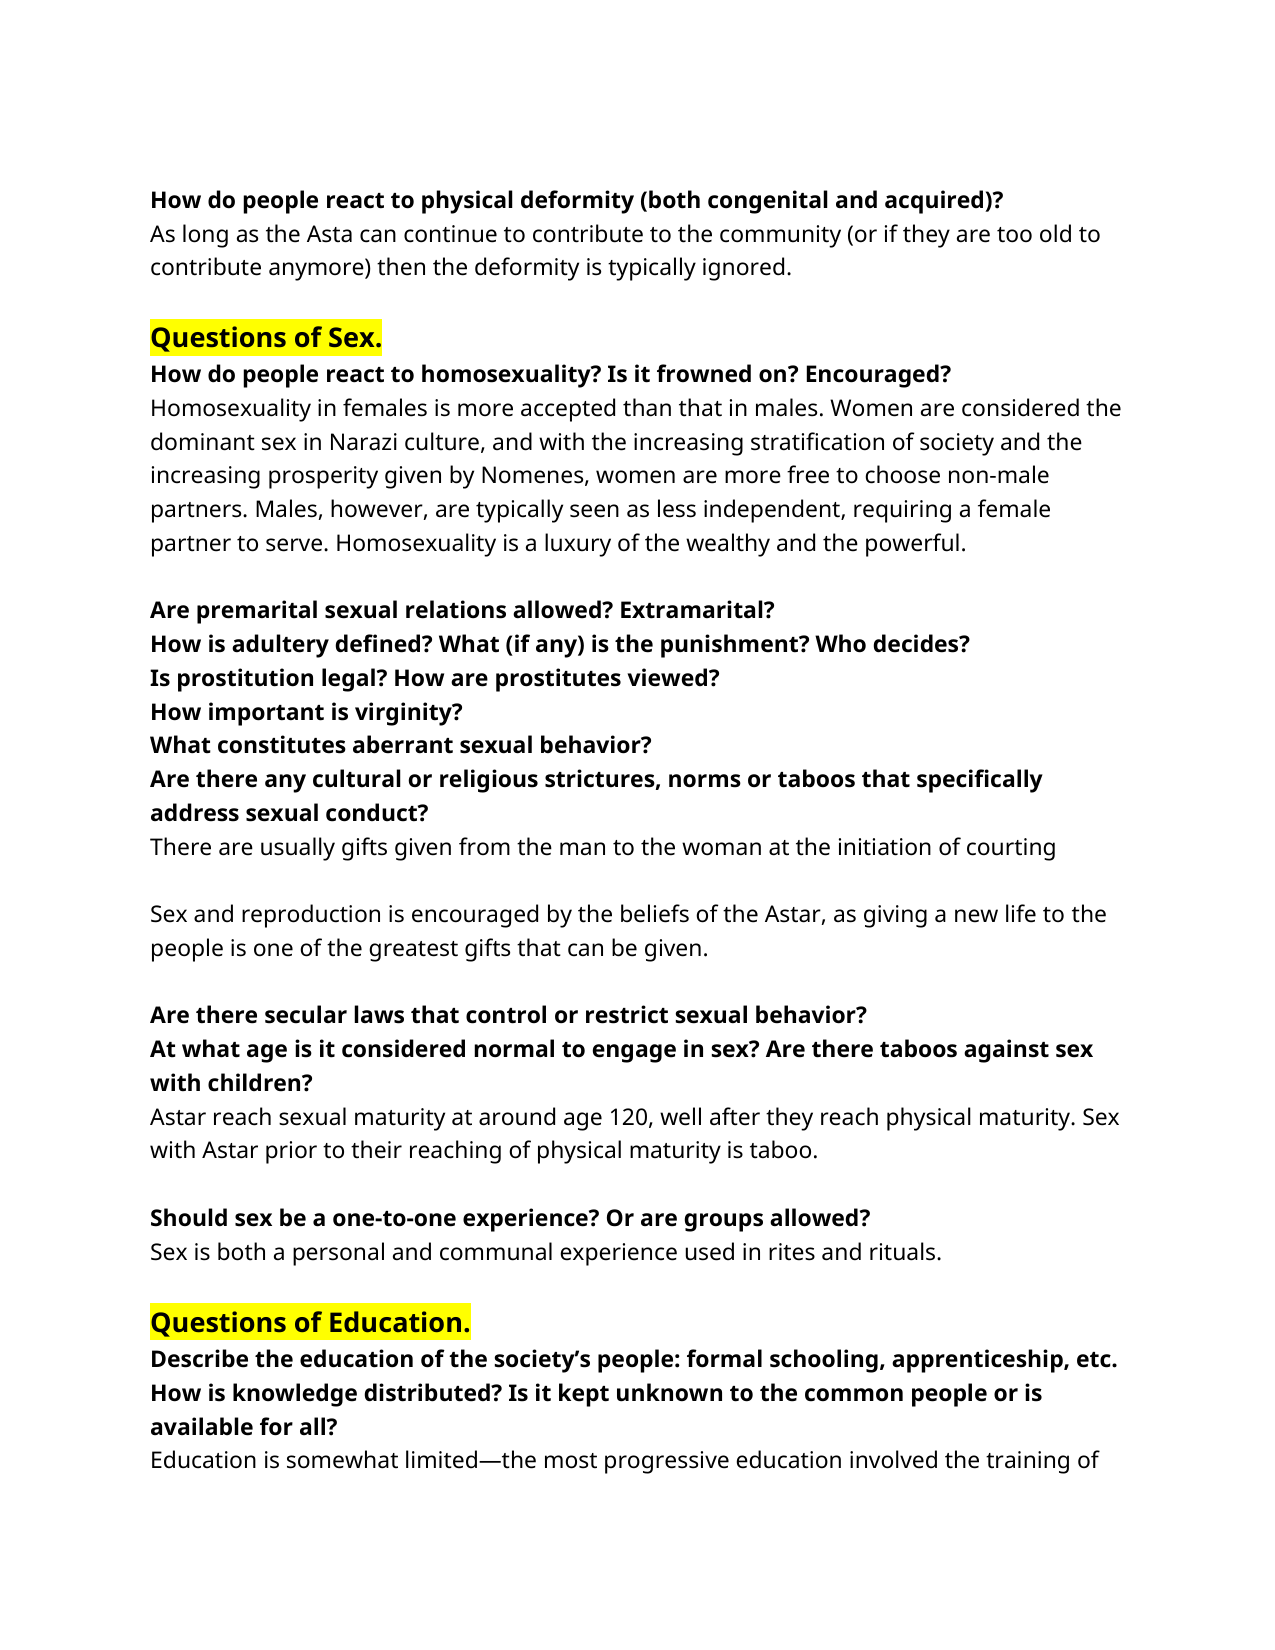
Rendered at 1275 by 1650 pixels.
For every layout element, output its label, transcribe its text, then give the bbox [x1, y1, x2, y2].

text Should sex be a one-to-one experience? Or are groups allowed? Sex is both a personal and communal experience used in rites and rituals. [150, 1168, 1125, 1267]
text Sex and reproduction is encouraged by the beliefs of the Astar, as giving a new life to the people is one of the greatest gifts that can be given. [150, 898, 1125, 963]
text Astar reach sexual maturity at around age 120, well after they reach physical maturity. Sex with Astar prior to their reaching of physical maturity is taboo. [150, 1101, 1125, 1166]
text Are there secular laws that control or restrict sexual behavior? At what age is it considered normal to engage in sex? Are there taboos against sex with children? [150, 966, 1125, 1098]
text Describe the education of the society’s people: formal schooling, apprenticeship, etc. How is knowledge distributed? Is it kept unknown to the common people or is available for all? Education is somewhat limited—the most progressive education involved the training of [150, 1343, 1125, 1475]
text How do people react to physical deformity (both congenital and acquired)? As long as the Asta can continue to contribute to the community (or if they are too old to contribute anymore) then the deformity is typically ignored. [150, 150, 1125, 282]
text Questions of Education. [150, 1303, 1125, 1340]
text Are premarital sexual relations allowed? Extramarital? How is adultery defined? What (if any) is the punishment? Who decides? Is prostitution legal? How are prostitutes viewed? How important is virginity? What constitutes aberrant sexual behavior? Are there any cultural or religious strictures, norms or taboos that specifically address sexual conduct? [150, 594, 1125, 828]
text There are usually gifts given from the man to the woman at the initiation of courting [150, 831, 1125, 862]
text Questions of Sex. How do people react to homosexuality? Is it frowned on? Encouraged? Homosexuality in females is more accepted than that in males. Women are considered the dominant sex in Narazi culture, and with the increasing stratification of society and the increasing prosperity given by Nomenes, women are more free to choose non-male partners. Males, however, are typically seen as less independent, requiring a female partner to serve. Homosexuality is a luxury of the wealthy and the powerful. [150, 319, 1125, 558]
